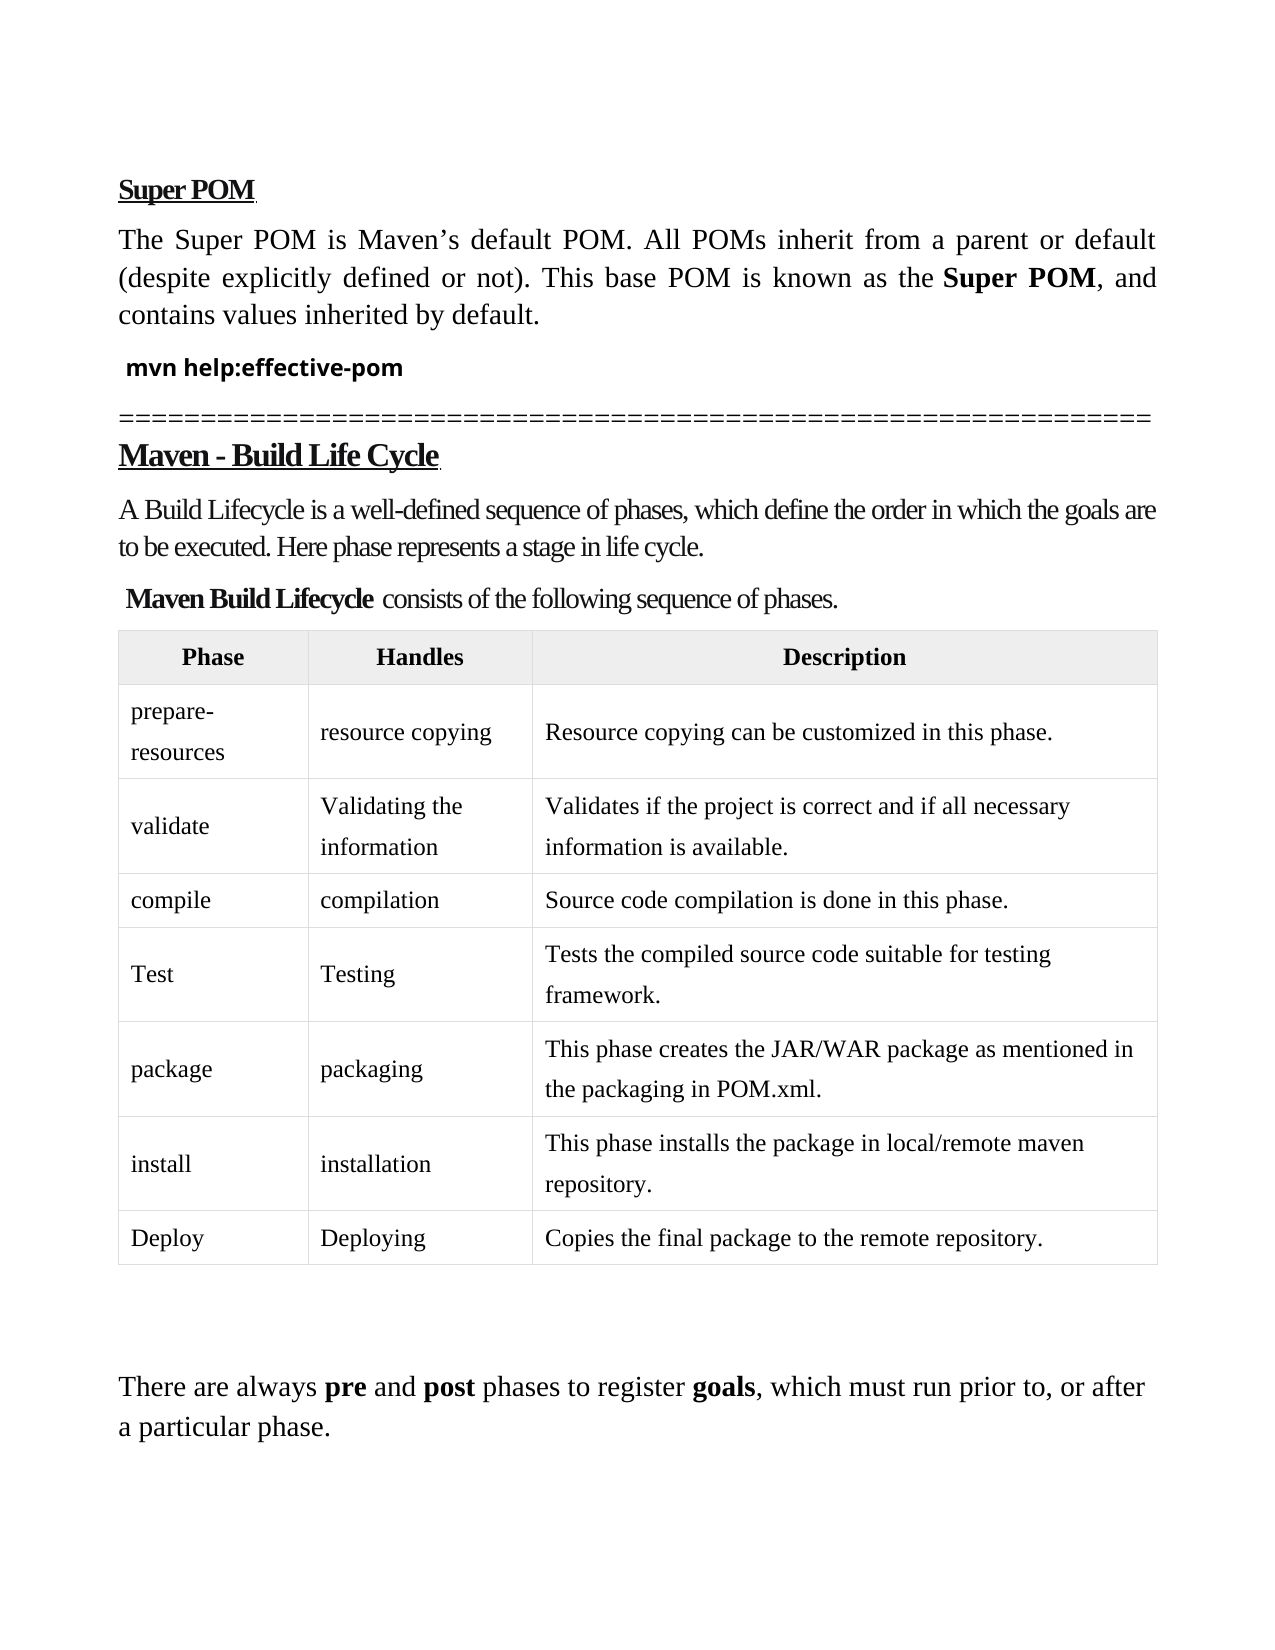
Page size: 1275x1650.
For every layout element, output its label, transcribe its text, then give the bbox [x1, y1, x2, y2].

table_cell prepare-resources [119, 685, 308, 778]
table_cell Source code compilation is done in this phase. [533, 874, 1157, 927]
table_cell Test [119, 928, 308, 1021]
table_cell Validates if the project is correct and if all necessary information is available. [533, 779, 1157, 873]
table_header Phase [119, 631, 308, 684]
text Maven Build Lifecycle consists of the following sequence of phases. [118, 578, 1157, 615]
table_header Description [533, 631, 1157, 684]
table_cell Tests the compiled source code suitable for testing framework. [533, 928, 1157, 1021]
table_cell Validating the information [309, 779, 532, 873]
table_cell compilation [309, 874, 532, 927]
subtitle Super POM [118, 172, 1157, 206]
text There are always pre and post phases to register goals, which must run prior to, or after a particular phase. [118, 1369, 1157, 1443]
table_cell Resource copying can be customized in this phase. [533, 685, 1157, 778]
text The Super POM is Maven’s default POM. All POMs inherit from a parent or default (despite explicitly defined or not). This base POM is known as the Super POM, and contains values inherited by default. [118, 218, 1157, 331]
table_cell This phase installs the package in local/remote maven repository. [533, 1117, 1157, 1210]
text ===============================================================Maven - Build Life Cycle [118, 398, 1157, 473]
table_cell install [119, 1117, 308, 1210]
table_cell Deploy [119, 1211, 308, 1264]
table_cell validate [119, 779, 308, 873]
text A Build Lifecycle is a well-defined sequence of phases, which define the order in which the goals are to be executed. Here phase represents a stage in life cycle. [118, 488, 1157, 563]
table_cell Testing [309, 928, 532, 1021]
table_cell compile [119, 874, 308, 927]
table_header Handles [309, 631, 532, 684]
table_cell installation [309, 1117, 532, 1210]
table_cell This phase creates the JAR/WAR package as mentioned in the packaging in POM.xml. [533, 1022, 1157, 1116]
text mvn help:effective-pom [118, 346, 1157, 383]
table_cell packaging [309, 1022, 532, 1116]
table_cell Copies the final package to the remote repository. [533, 1211, 1157, 1264]
table_cell resource copying [309, 685, 532, 778]
table_cell Deploying [309, 1211, 532, 1264]
table_cell package [119, 1022, 308, 1116]
